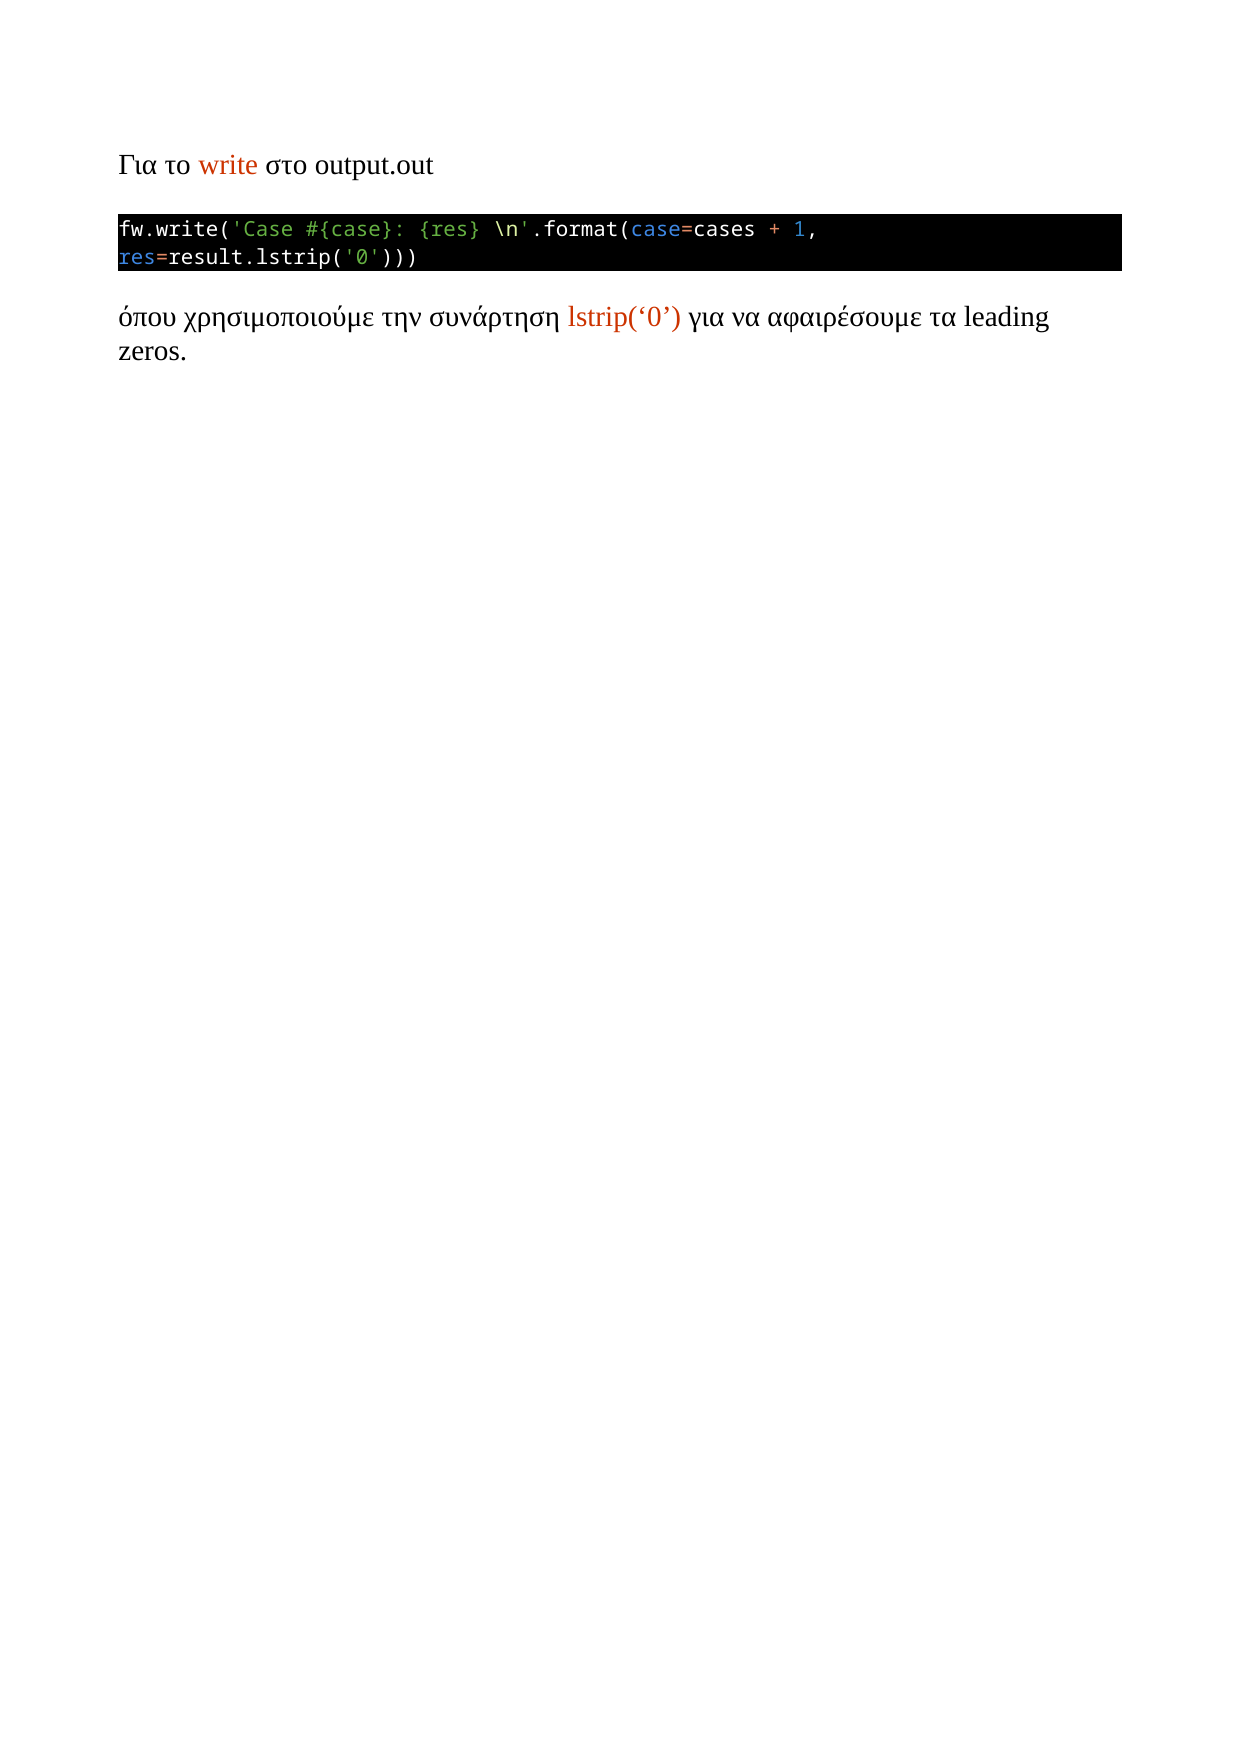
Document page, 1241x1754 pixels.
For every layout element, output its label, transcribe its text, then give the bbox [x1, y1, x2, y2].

text Για το write στο output.out [118, 147, 1122, 180]
text όπου χρησιμοποιούμε την συνάρτηση lstrip(‘0’) για να αφαιρέσουμε τα leading zeros. [118, 299, 1122, 367]
text fw.write('Case #{case}: {res} \n'.format(case=cases + 1, res=result.lstrip('0'))) [118, 214, 1122, 271]
